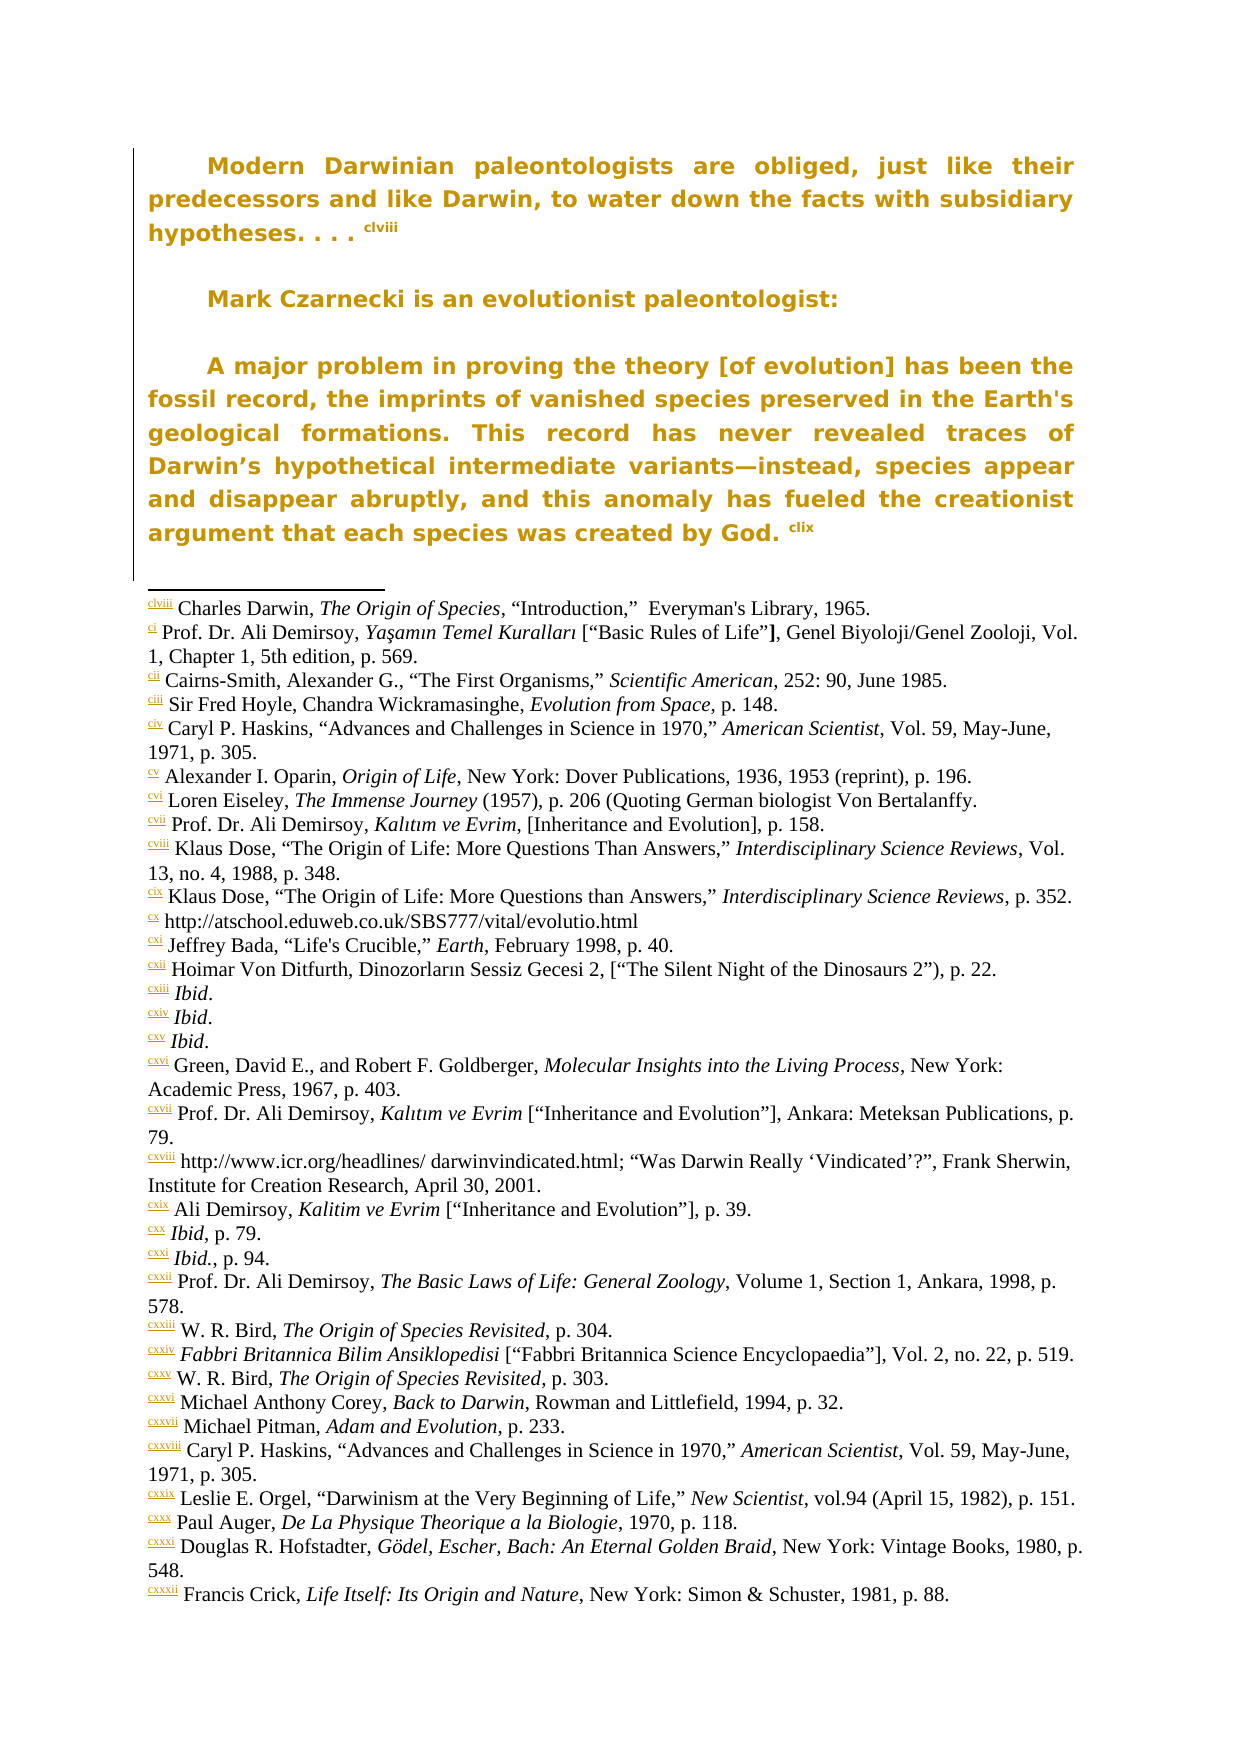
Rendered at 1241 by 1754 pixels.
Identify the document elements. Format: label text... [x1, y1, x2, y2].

text Charles Darwin, The Origin of Species, “Introduction,” Everyman's Library, 1965. [148, 596, 1093, 620]
text Jeffrey Bada, “Life's Crucible,” Earth, February 1998, p. 40. [148, 933, 1093, 957]
text Loren Eiseley, The Immense Journey (1957), p. 206 (Quoting German biologist Von Bertalanffy. [148, 788, 1093, 812]
text Prof. Dr. Ali Demirsoy, Kalıtım ve Evrim [“Inheritance and Evolution”], Ankara: Meteksan Publications, p. 79. [148, 1101, 1093, 1149]
text Prof. Dr. Ali Demirsoy, Kalıtım ve Evrim, [Inheritance and Evolution], p. 158. [148, 812, 1093, 836]
text Klaus Dose, “The Origin of Life: More Questions than Answers,” Interdisciplinary Science Reviews, p. 352. [148, 884, 1093, 908]
text Mark Czarnecki is an evolutionist paleontologist: [148, 281, 1075, 314]
text Paul Auger, De La Physique Theorique a la Biologie, 1970, p. 118. [148, 1510, 1093, 1534]
text http://atschool.eduweb.co.uk/SBS777/vital/evolutio.html [148, 908, 1093, 933]
text Klaus Dose, “The Origin of Life: More Questions Than Answers,” Interdisciplinary Science Reviews, Vol. 13, no. 4, 1988, p. 348. [148, 836, 1093, 884]
text Caryl P. Haskins, “Advances and Challenges in Science in 1970,” American Scientist, Vol. 59, May-June, 1971, p. 305. [148, 716, 1093, 764]
text Caryl P. Haskins, “Advances and Challenges in Science in 1970,” American Scientist, Vol. 59, May-June, 1971, p. 305. [148, 1438, 1093, 1486]
text Prof. Dr. Ali Demirsoy, The Basic Laws of Life: General Zoology, Volume 1, Section 1, Ankara, 1998, p. 578. [148, 1269, 1093, 1318]
text Ibid. [148, 1005, 1093, 1029]
text W. R. Bird, The Origin of Species Revisited, p. 303. [148, 1366, 1093, 1390]
text Douglas R. Hofstadter, Gödel, Escher, Bach: An Eternal Golden Braid, New York: Vintage Books, 1980, p. 548. [148, 1534, 1093, 1582]
text A major problem in proving the theory [of evolution] has been the fossil record, the imprints of vanished species preserved in the Earth's geological formations. This record has never revealed traces of Darwin’s hypothetical intermediate variants—instead, species appear and disappear abruptly, and this anomaly has fueled the creationist argument that each species was created by God. [148, 348, 1075, 548]
text Ali Demirsoy, Kalitim ve Evrim [“Inheritance and Evolution”], p. 39. [148, 1197, 1093, 1221]
text Ibid., p. 94. [148, 1245, 1093, 1269]
text Ibid. [148, 1029, 1093, 1053]
text Ibid. [148, 981, 1093, 1005]
text Prof. Dr. Ali Demirsoy, Yaşamın Temel Kuralları [“Basic Rules of Life”], Genel Biyoloji/Genel Zooloji, Vol. 1, Chapter 1, 5th edition, p. 569. [148, 620, 1093, 668]
text Francis Crick, Life Itself: Its Origin and Nature, New York: Simon & Schuster, 1981, p. 88. [148, 1582, 1093, 1606]
text Green, David E., and Robert F. Goldberger, Molecular Insights into the Living Process, New York: Academic Press, 1967, p. 403. [148, 1053, 1093, 1101]
text Modern Darwinian paleontologists are obliged, just like their predecessors and like Darwin, to water down the facts with subsidiary hypotheses. . . . [148, 148, 1075, 248]
text Fabbri Britannica Bilim Ansiklopedisi [“Fabbri Britannica Science Encyclopaedia”], Vol. 2, no. 22, p. 519. [148, 1342, 1093, 1366]
text Ibid, p. 79. [148, 1221, 1093, 1245]
text Alexander I. Oparin, Origin of Life, New York: Dover Publications, 1936, 1953 (reprint), p. 196. [148, 764, 1093, 788]
text Hoimar Von Ditfurth, Dinozorların Sessiz Gecesi 2, [“The Silent Night of the Dinosaurs 2”), p. 22. [148, 957, 1093, 981]
text Michael Pitman, Adam and Evolution, p. 233. [148, 1414, 1093, 1438]
text Michael Anthony Corey, Back to Darwin, Rowman and Littlefield, 1994, p. 32. [148, 1390, 1093, 1414]
text http://www.icr.org/headlines/ darwinvindicated.html; “Was Darwin Really ‘Vindicated’?”, Frank Sherwin, Institute for Creation Research, April 30, 2001. [148, 1149, 1093, 1197]
text Cairns-Smith, Alexander G., “The First Organisms,” Scientific American, 252: 90, June 1985. [148, 668, 1093, 692]
text W. R. Bird, The Origin of Species Revisited, p. 304. [148, 1318, 1093, 1342]
text Sir Fred Hoyle, Chandra Wickramasinghe, Evolution from Space, p. 148. [148, 692, 1093, 716]
text Leslie E. Orgel, “Darwinism at the Very Beginning of Life,” New Scientist, vol.94 (April 15, 1982), p. 151. [148, 1486, 1093, 1510]
